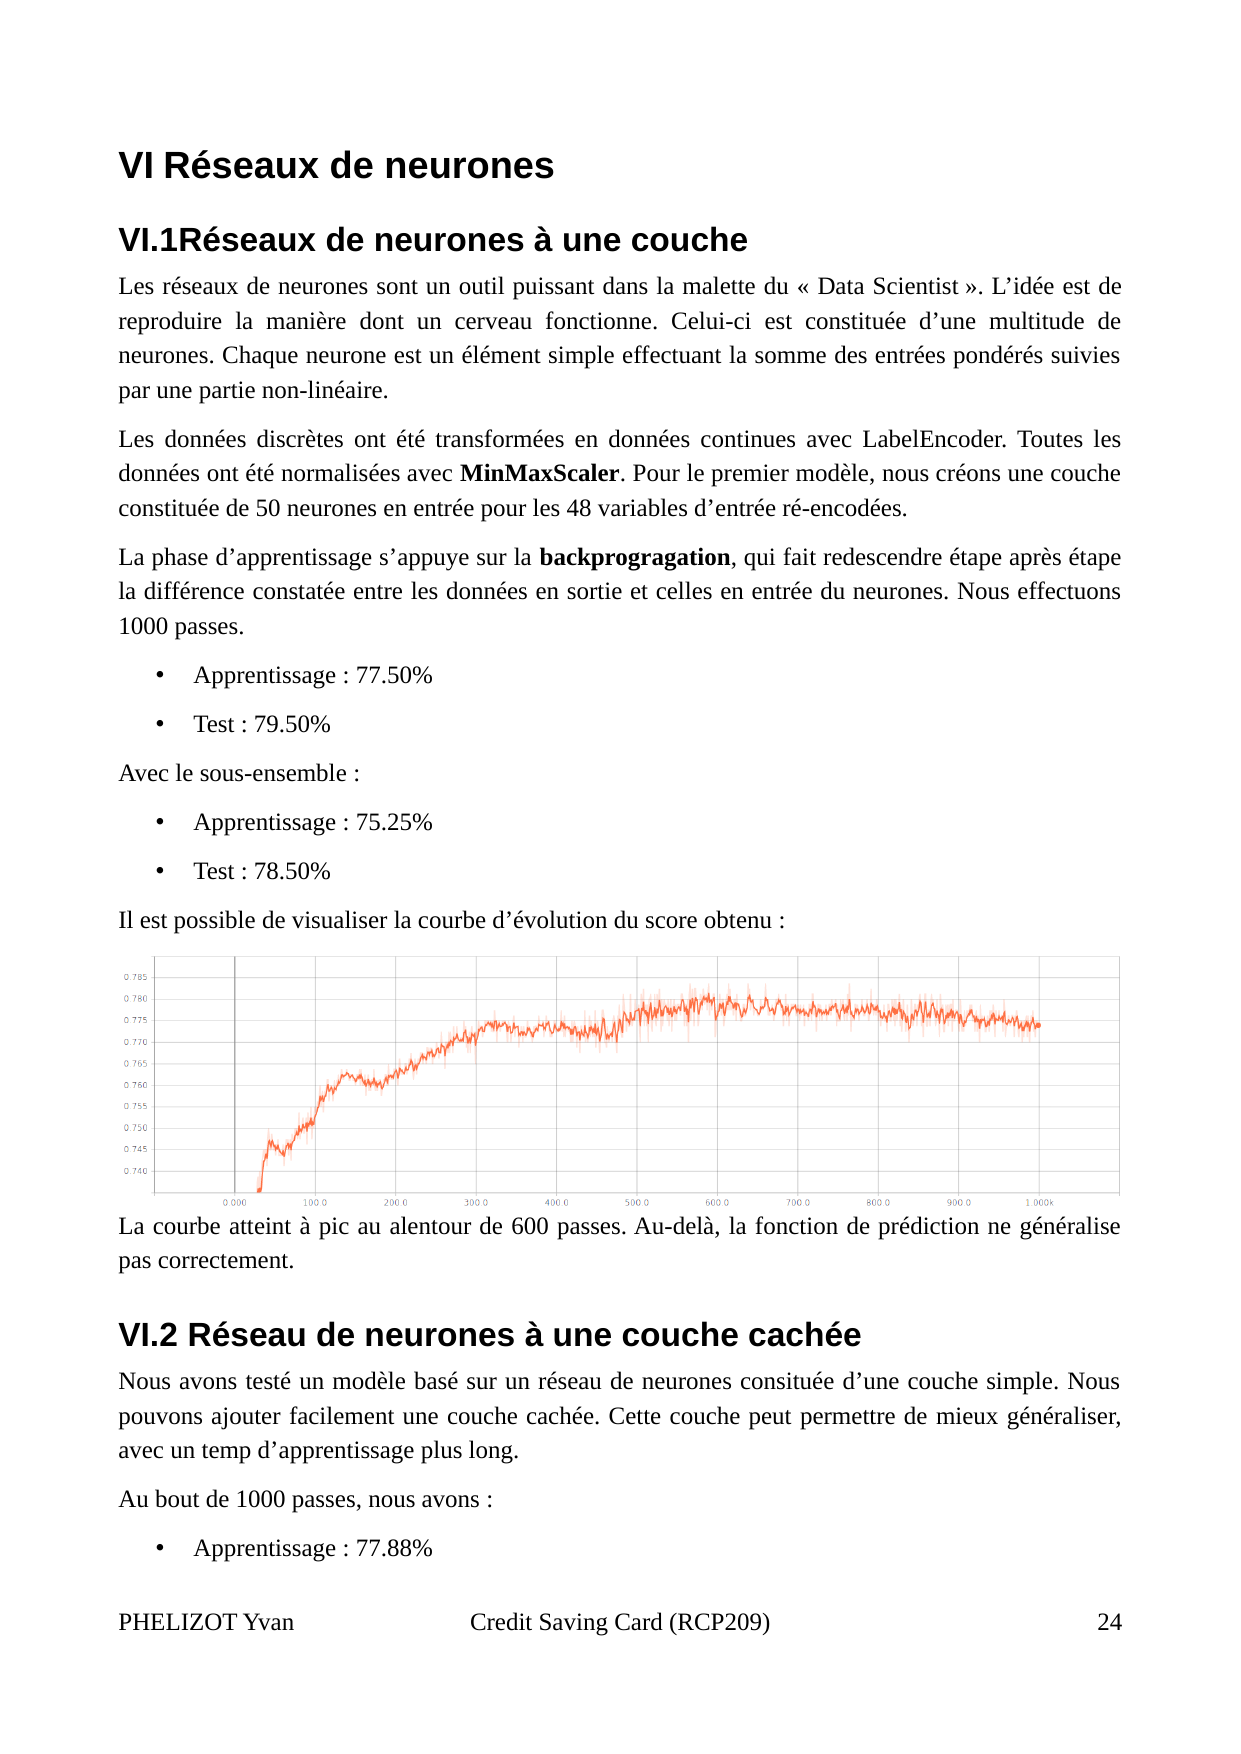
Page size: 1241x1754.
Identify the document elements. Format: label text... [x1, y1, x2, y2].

list Apprentissage : 75.25% [156, 807, 1122, 836]
list Test : 79.50% [156, 709, 1122, 738]
text La courbe atteint à pic au alentour de 600 passes. Au-delà, la fonction de prédiction ne généralise pas correctement. [118, 1206, 1122, 1274]
subtitle Réseaux de neurones [118, 143, 1122, 187]
list Apprentissage : 77.50% [156, 660, 1122, 688]
text Il est possible de visualiser la courbe d’évolution du score obtenu : [118, 905, 1122, 934]
list Test : 78.50% [156, 856, 1122, 885]
text Avec le sous-ensemble : [118, 758, 1122, 787]
text La phase d’apprentissage s’appuye sur la backprogragation, qui fait redescendre étape après étape la différence constatée entre les données en sortie et celles en entrée du neurones. Nous effectuons 1000 passes. [118, 542, 1122, 639]
text Les données discrètes ont été transformées en données continues avec LabelEncoder. Toutes les données ont été normalisées avec MinMaxScaler. Pour le premier modèle, nous créons une couche constituée de 50 neurones en entrée pour les 48 variables d’entrée ré-encodées. [118, 424, 1122, 521]
picture [118, 954, 1123, 1206]
text Nous avons testé un modèle basé sur un réseau de neurones consituée d’une couche simple. Nous pouvons ajouter facilement une couche cachée. Cette couche peut permettre de mieux généraliser, avec un temp d’apprentissage plus long. [118, 1366, 1122, 1464]
subtitle Réseaux de neurones à une couche [118, 220, 1122, 259]
text Les réseaux de neurones sont un outil puissant dans la malette du « Data Scientist ». L’idée est de reproduire la manière dont un cerveau fonctionne. Celui-ci est constituée d’une multitude de neurones. Chaque neurone est un élément simple effectuant la somme des entrées pondérés suivies par une partie non-linéaire. [118, 271, 1122, 403]
subtitle Réseau de neurones à une couche cachée [118, 1315, 1122, 1354]
list Apprentissage : 77.88% [156, 1533, 1122, 1562]
text Au bout de 1000 passes, nous avons : [118, 1484, 1122, 1513]
